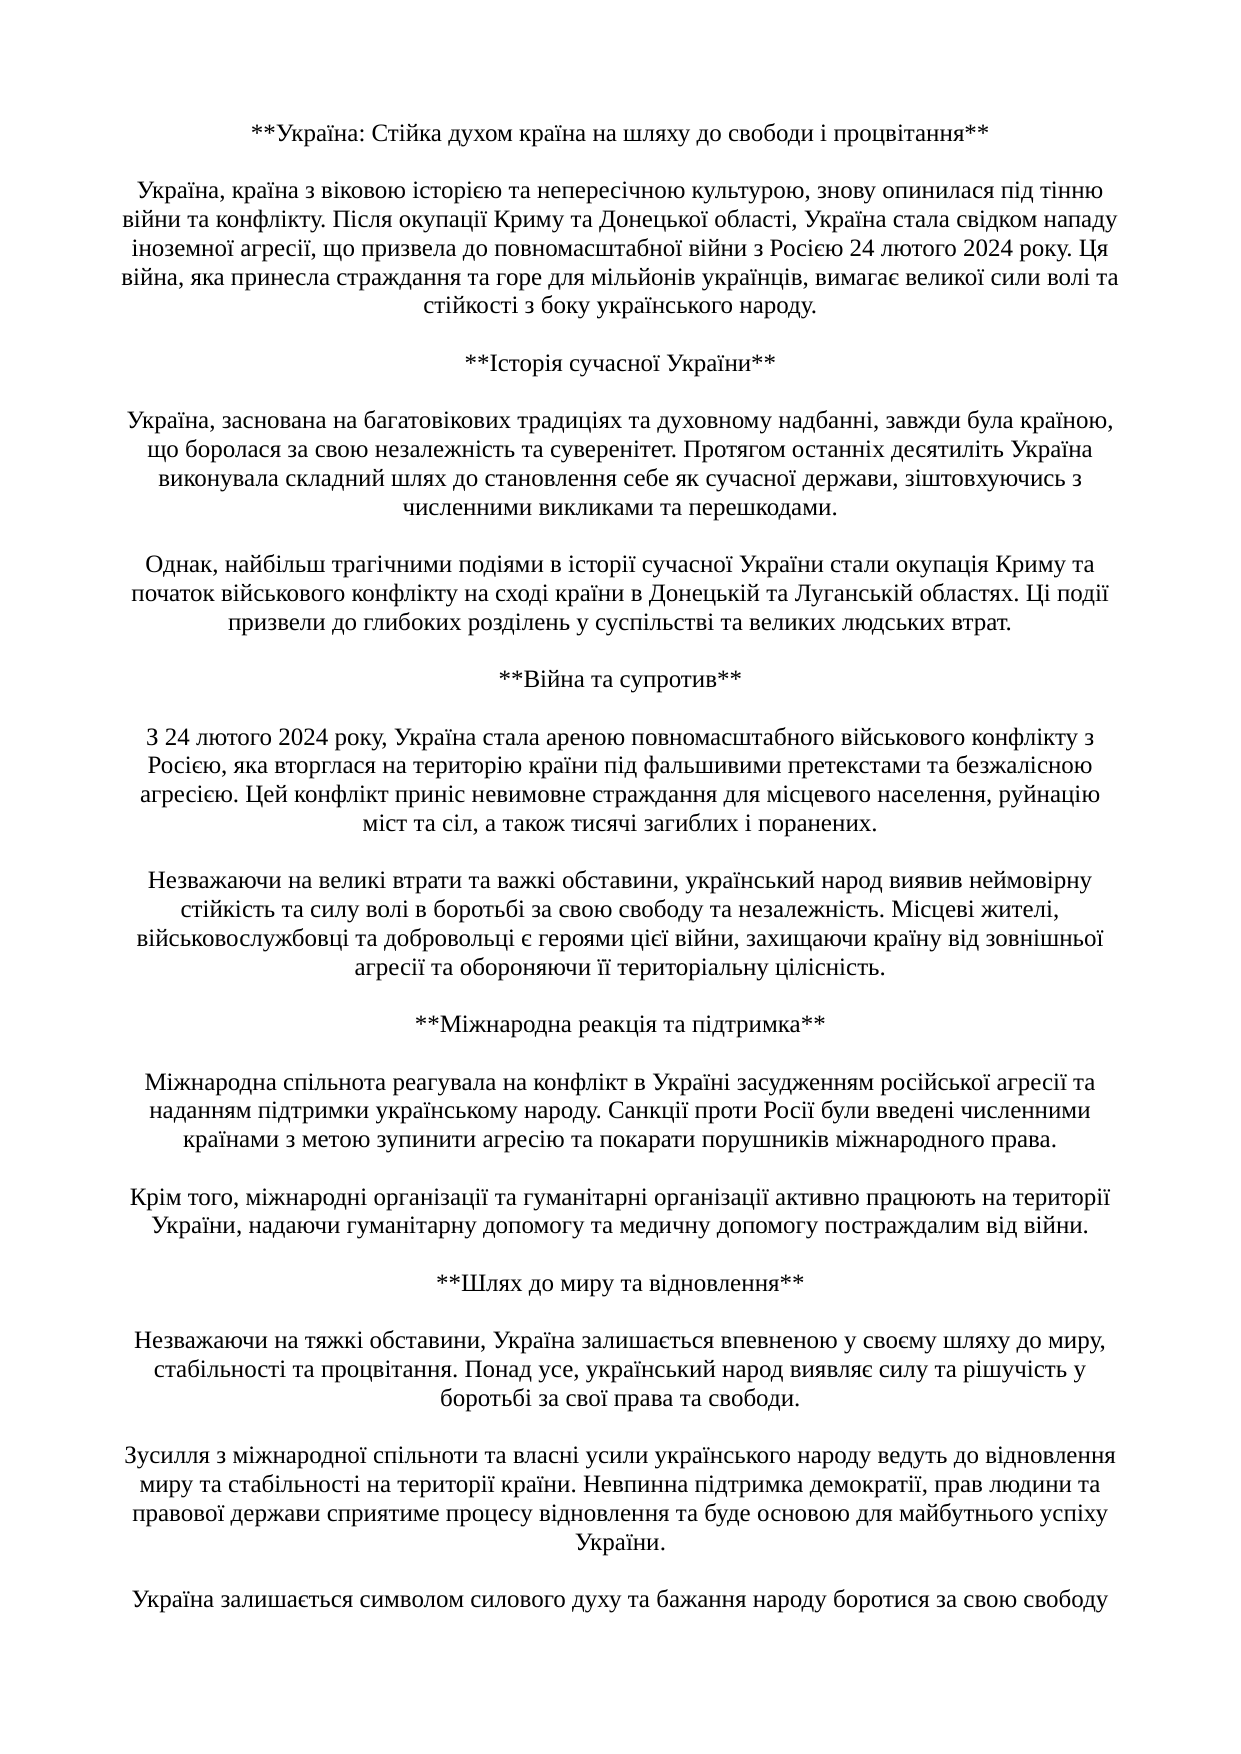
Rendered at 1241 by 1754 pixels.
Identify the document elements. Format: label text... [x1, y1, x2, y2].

text Незважаючи на тяжкі обставини, Україна залишається впевненою у своєму шляху до миру, стабільності та процвітання. Понад усе, український народ виявляє силу та рішучість у боротьбі за свої права та свободи. [118, 1326, 1122, 1412]
text **Міжнародна реакція та підтримка** [118, 1009, 1122, 1038]
text **Історія сучасної України** [118, 348, 1122, 377]
text **Шлях до миру та відновлення** [118, 1268, 1122, 1297]
text Міжнародна спільнота реагувала на конфлікт в Україні засудженням російської агресії та наданням підтримки українському народу. Санкції проти Росії були введені численними країнами з метою зупинити агресію та покарати порушників міжнародного права. [118, 1067, 1122, 1153]
text Україна, заснована на багатовікових традиціях та духовному надбанні, завжди була країною, що боролася за свою незалежність та суверенітет. Протягом останніх десятиліть Україна виконувала складний шлях до становлення себе як сучасної держави, зіштовхуючись з численними викликами та перешкодами. [118, 406, 1122, 521]
text Крім того, міжнародні організації та гуманітарні організації активно працюють на території України, надаючи гуманітарну допомогу та медичну допомогу постраждалим від війни. [118, 1182, 1122, 1239]
text Україна, країна з віковою історією та непересічною культурою, знову опинилася під тінню війни та конфлікту. Після окупації Криму та Донецької області, Україна стала свідком нападу іноземної агресії, що призвела до повномасштабної війни з Росією 24 лютого 2024 року. Ця війна, яка принесла страждання та горе для мільйонів українців, вимагає великої сили волі та стійкості з боку українського народу. [118, 176, 1122, 319]
text **Війна та супротив** [118, 664, 1122, 693]
text Незважаючи на великі втрати та важкі обставини, український народ виявив неймовірну стійкість та силу волі в боротьбі за свою свободу та незалежність. Місцеві жителі, військовослужбовці та добровольці є героями цієї війни, захищаючи країну від зовнішньої агресії та обороняючи її територіальну цілісність. [118, 866, 1122, 981]
text Зусилля з міжнародної спільноти та власні усили українського народу ведуть до відновлення миру та стабільності на території країни. Невпинна підтримка демократії, прав людини та правової держави сприятиме процесу відновлення та буде основою для майбутнього успіху України. [118, 1441, 1122, 1556]
text Однак, найбільш трагічними подіями в історії сучасної України стали окупація Криму та початок військового конфлікту на сході країни в Донецькій та Луганській областях. Ці події призвели до глибоких розділень у суспільстві та великих людських втрат. [118, 549, 1122, 636]
text **Україна: Стійка духом країна на шляху до свободи і процвітання** [118, 118, 1122, 147]
text Україна залишається символом силового духу та бажання народу боротися за свою свободу [118, 1584, 1122, 1613]
text З 24 лютого 2024 року, Україна стала ареною повномасштабного військового конфлікту з Росією, яка вторглася на територію країни під фальшивими претекстами та безжалісною агресією. Цей конфлікт приніс невимовне страждання для місцевого населення, руйнацію міст та сіл, а також тисячі загиблих і поранених. [118, 722, 1122, 837]
